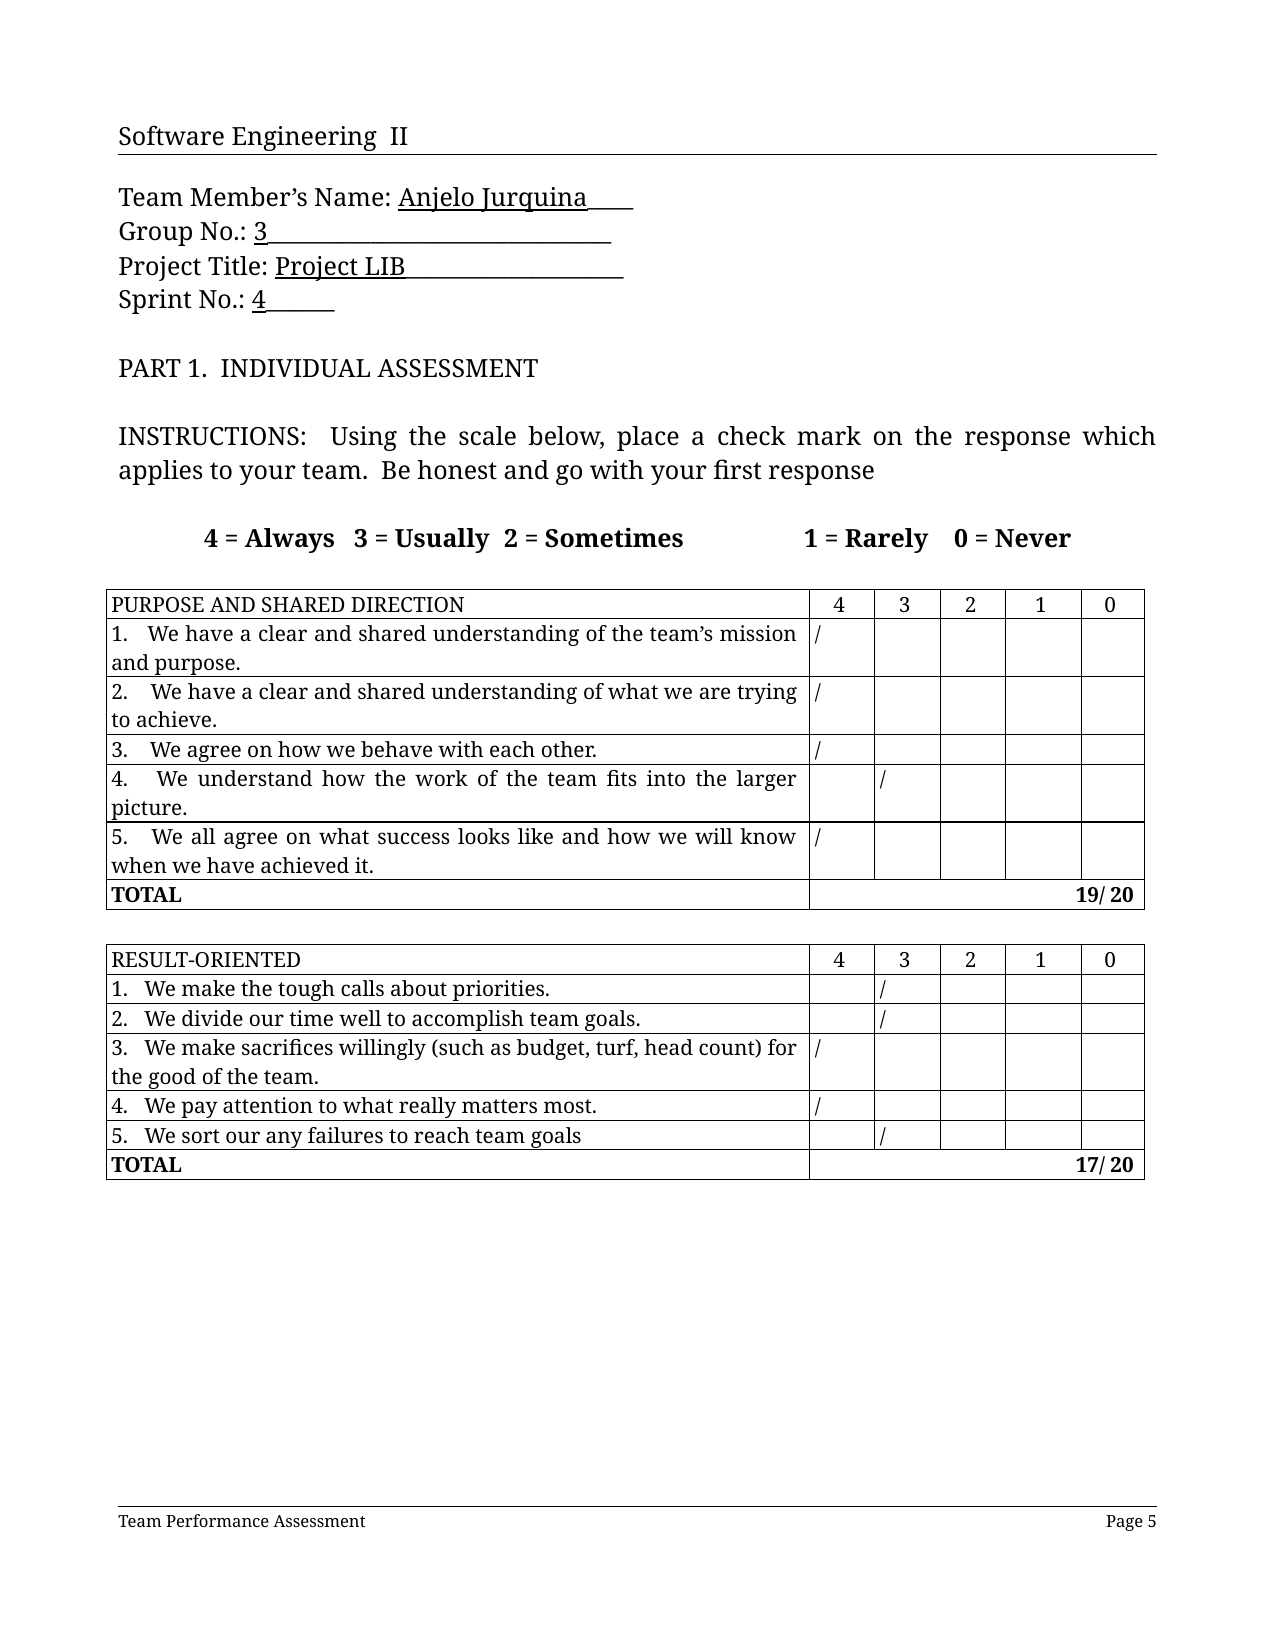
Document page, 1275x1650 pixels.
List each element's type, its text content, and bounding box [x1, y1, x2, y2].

table_header RESULT-ORIENTED [107, 945, 809, 973]
table_cell / [875, 1121, 940, 1149]
table_cell [1006, 823, 1081, 879]
table_cell 2. We divide our time well to accomplish team goals. [107, 1004, 809, 1032]
text PART 1. INDIVIDUAL ASSESSMENT [118, 350, 1157, 384]
table_header 1 [1006, 590, 1081, 618]
table_header 0 [1082, 945, 1144, 973]
table_header 4 [810, 590, 874, 618]
table_cell [1082, 765, 1144, 821]
table_cell [875, 735, 940, 763]
table_cell 2. We have a clear and shared understanding of what we are trying to achieve. [107, 677, 809, 734]
table_cell / [810, 619, 874, 676]
table_cell [941, 1004, 1005, 1032]
table_cell [941, 735, 1005, 763]
table_cell [941, 975, 1005, 1003]
table_cell [1006, 1034, 1081, 1090]
table_cell [941, 619, 1005, 676]
table_cell / [810, 823, 874, 879]
table_cell / [875, 975, 940, 1003]
table_header 3 [875, 945, 940, 973]
table_cell [1006, 1004, 1081, 1032]
text Project Title: Project LIB___________________ [118, 248, 1157, 282]
table_cell [941, 1034, 1005, 1090]
table_cell 1. We have a clear and shared understanding of the team’s mission and purpose. [107, 619, 809, 676]
table_cell / [810, 1091, 874, 1120]
table_cell 1. We make the tough calls about priorities. [107, 975, 809, 1003]
table_cell [1082, 619, 1144, 676]
table_header PURPOSE AND SHARED DIRECTION [107, 590, 809, 618]
table_cell [941, 765, 1005, 821]
table_header 2 [941, 945, 1005, 973]
table_cell / [810, 677, 874, 734]
table_header 4 [810, 945, 874, 973]
table_cell [1006, 1121, 1081, 1149]
table_cell [1006, 765, 1081, 821]
table_cell [1082, 1121, 1144, 1149]
table_cell [1006, 1091, 1081, 1120]
text Sprint No.: 4______ [118, 282, 1157, 316]
table_cell 4. We understand how the work of the team fits into the larger picture. [107, 765, 809, 821]
table_cell 5. We all agree on what success looks like and how we will know when we have achieved it. [107, 823, 809, 879]
table_cell [1006, 975, 1081, 1003]
table_cell [875, 1091, 940, 1120]
text 4 = Always 3 = Usually 2 = Sometimes 1 = Rarely 0 = Never [118, 521, 1157, 555]
table_cell [1082, 1091, 1144, 1120]
table_cell [1006, 735, 1081, 763]
table_header 2 [941, 590, 1005, 618]
table_cell 17/ 20 [810, 1150, 1144, 1179]
table_header 0 [1082, 590, 1144, 618]
table_cell [875, 677, 940, 734]
table_cell TOTAL [107, 880, 809, 909]
table_cell [941, 1091, 1005, 1120]
table_cell 4. We pay attention to what really matters most. [107, 1091, 809, 1120]
table_cell [1082, 1004, 1144, 1032]
table_cell [875, 1034, 940, 1090]
table_cell [1082, 677, 1144, 734]
table_cell 3. We agree on how we behave with each other. [107, 735, 809, 763]
text INSTRUCTIONS: Using the scale below, place a check mark on the response which applies to your team. Be honest and go with your first response [118, 418, 1157, 487]
table_cell [1082, 735, 1144, 763]
table_cell [941, 823, 1005, 879]
table_header 3 [875, 590, 940, 618]
table_cell [1006, 619, 1081, 676]
table_cell / [875, 765, 940, 821]
table_cell 5. We sort our any failures to reach team goals [107, 1121, 809, 1149]
table_cell / [810, 735, 874, 763]
table_cell 19/ 20 [810, 880, 1144, 909]
table_cell [810, 1121, 874, 1149]
table_cell [941, 1121, 1005, 1149]
table_cell [1006, 677, 1081, 734]
table_header 1 [1006, 945, 1081, 973]
table_cell TOTAL [107, 1150, 809, 1179]
text Team Member’s Name: Anjelo Jurquina____ [118, 180, 1157, 214]
table_cell [875, 823, 940, 879]
table_cell [875, 619, 940, 676]
table_cell [1082, 975, 1144, 1003]
table_cell / [810, 1034, 874, 1090]
table_cell [941, 677, 1005, 734]
table_cell [810, 975, 874, 1003]
table_cell [1082, 1034, 1144, 1090]
table_cell 3. We make sacrifices willingly (such as budget, turf, head count) for the good of the team. [107, 1034, 809, 1090]
table_cell [810, 765, 874, 821]
table_cell [1082, 823, 1144, 879]
table_cell [810, 1004, 874, 1032]
text Group No.: 3______________________________ [118, 214, 1157, 248]
table_cell / [875, 1004, 940, 1032]
